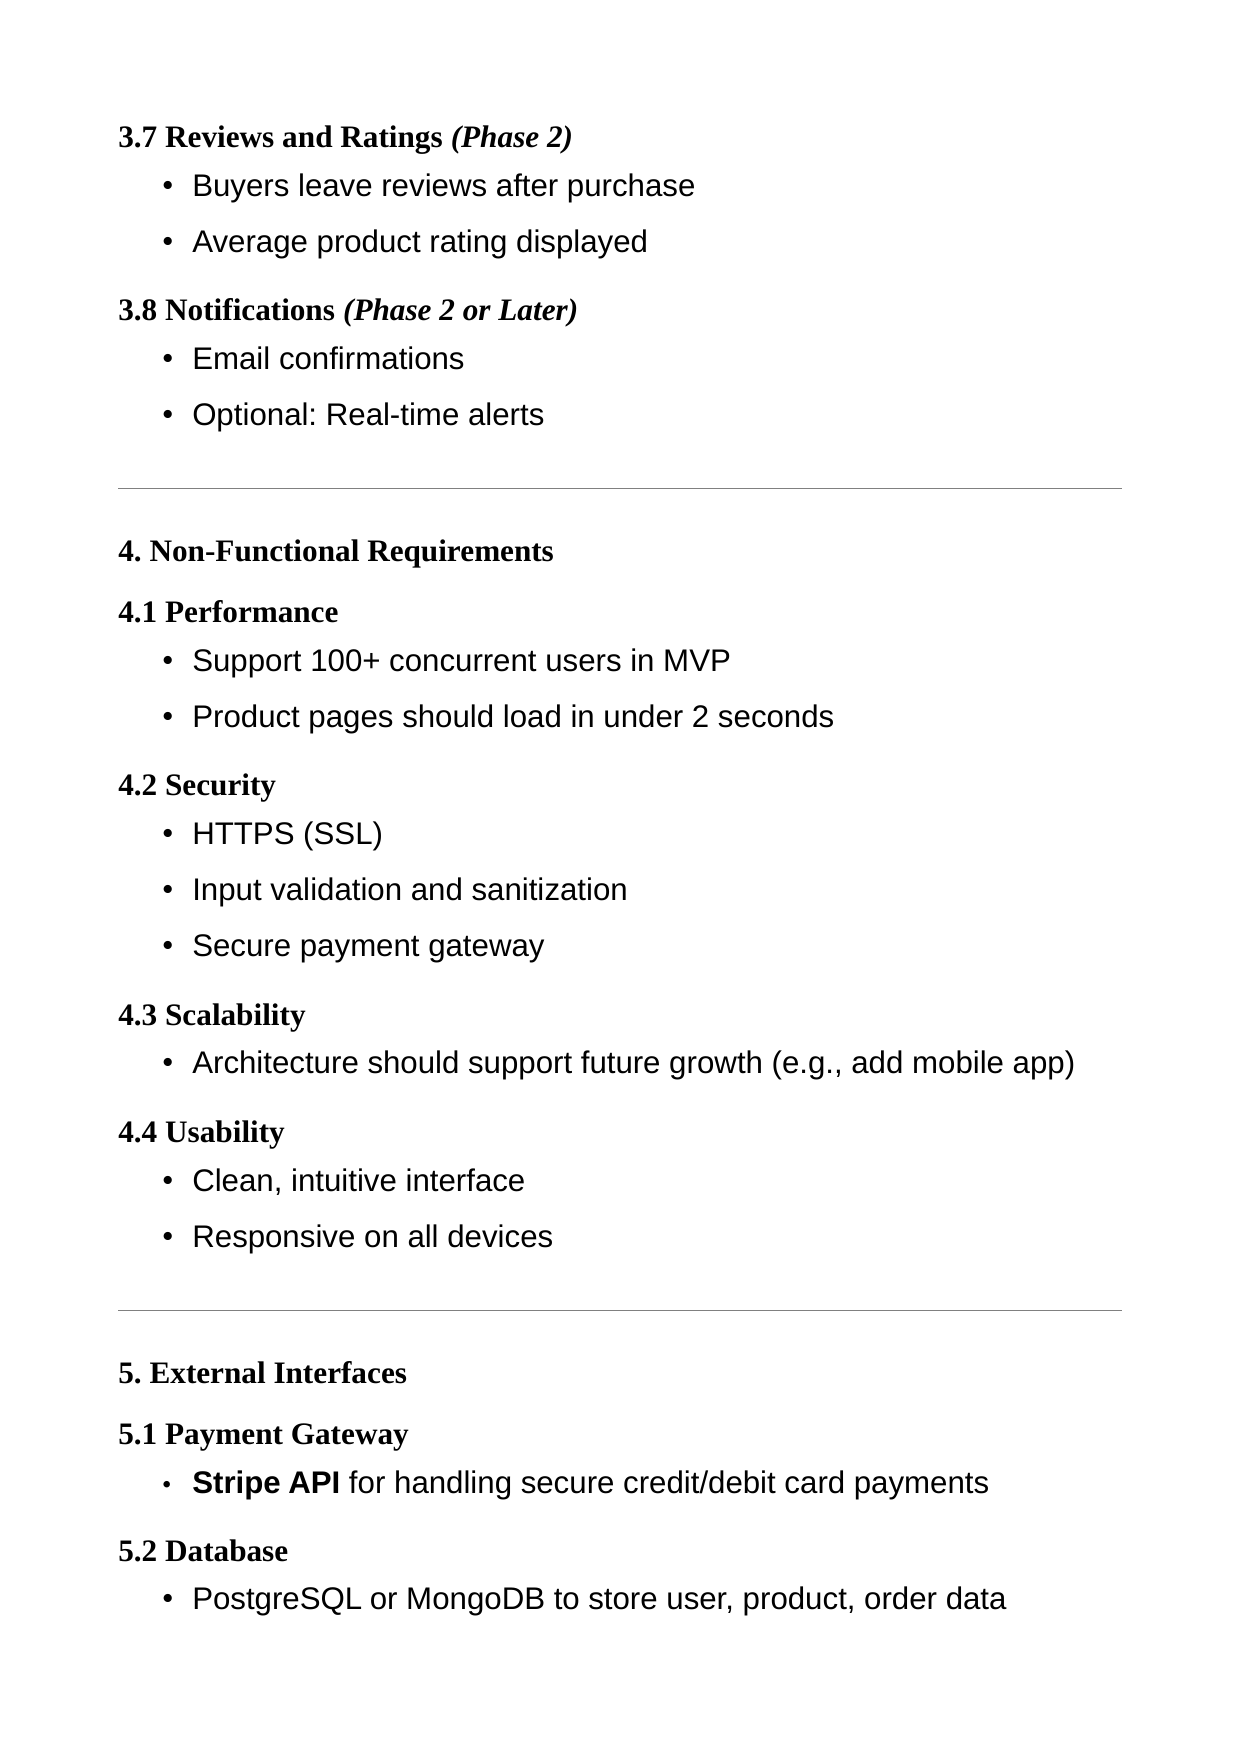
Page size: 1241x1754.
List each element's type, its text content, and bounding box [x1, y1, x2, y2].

subtitle 4.3 Scalability [118, 996, 1122, 1032]
subtitle 5.1 Payment Gateway [118, 1415, 1122, 1451]
list Average product rating displayed [162, 223, 1122, 259]
list Optional: Real-time alerts [162, 396, 1122, 432]
list Stripe API for handling secure credit/debit card payments [162, 1464, 1122, 1499]
list HTTPS (SSL) [162, 815, 1122, 851]
list Secure payment gateway [162, 927, 1122, 963]
list Architecture should support future growth (e.g., add mobile app) [162, 1044, 1122, 1081]
list PostgreSQL or MongoDB to store user, product, order data [162, 1580, 1122, 1617]
list Responsive on all devices [162, 1218, 1122, 1254]
subtitle 3.8 Notifications (Phase 2 or Later) [118, 291, 1122, 327]
list Product pages should load in under 2 seconds [162, 698, 1122, 734]
list Buyers leave reviews after purchase [162, 167, 1122, 203]
subtitle 4. Non-Functional Requirements [118, 532, 1122, 568]
subtitle 4.4 Usability [118, 1113, 1122, 1149]
list Email confirmations [162, 340, 1122, 376]
list Clean, intuitive interface [162, 1162, 1122, 1198]
subtitle 5.2 Database [118, 1532, 1122, 1568]
subtitle 5. External Interfaces [118, 1354, 1122, 1390]
list Input validation and sanitization [162, 871, 1122, 907]
list Support 100+ concurrent users in MVP [162, 642, 1122, 678]
subtitle 3.7 Reviews and Ratings (Phase 2) [118, 118, 1122, 154]
subtitle 4.2 Security [118, 767, 1122, 803]
subtitle 4.1 Performance [118, 593, 1122, 629]
